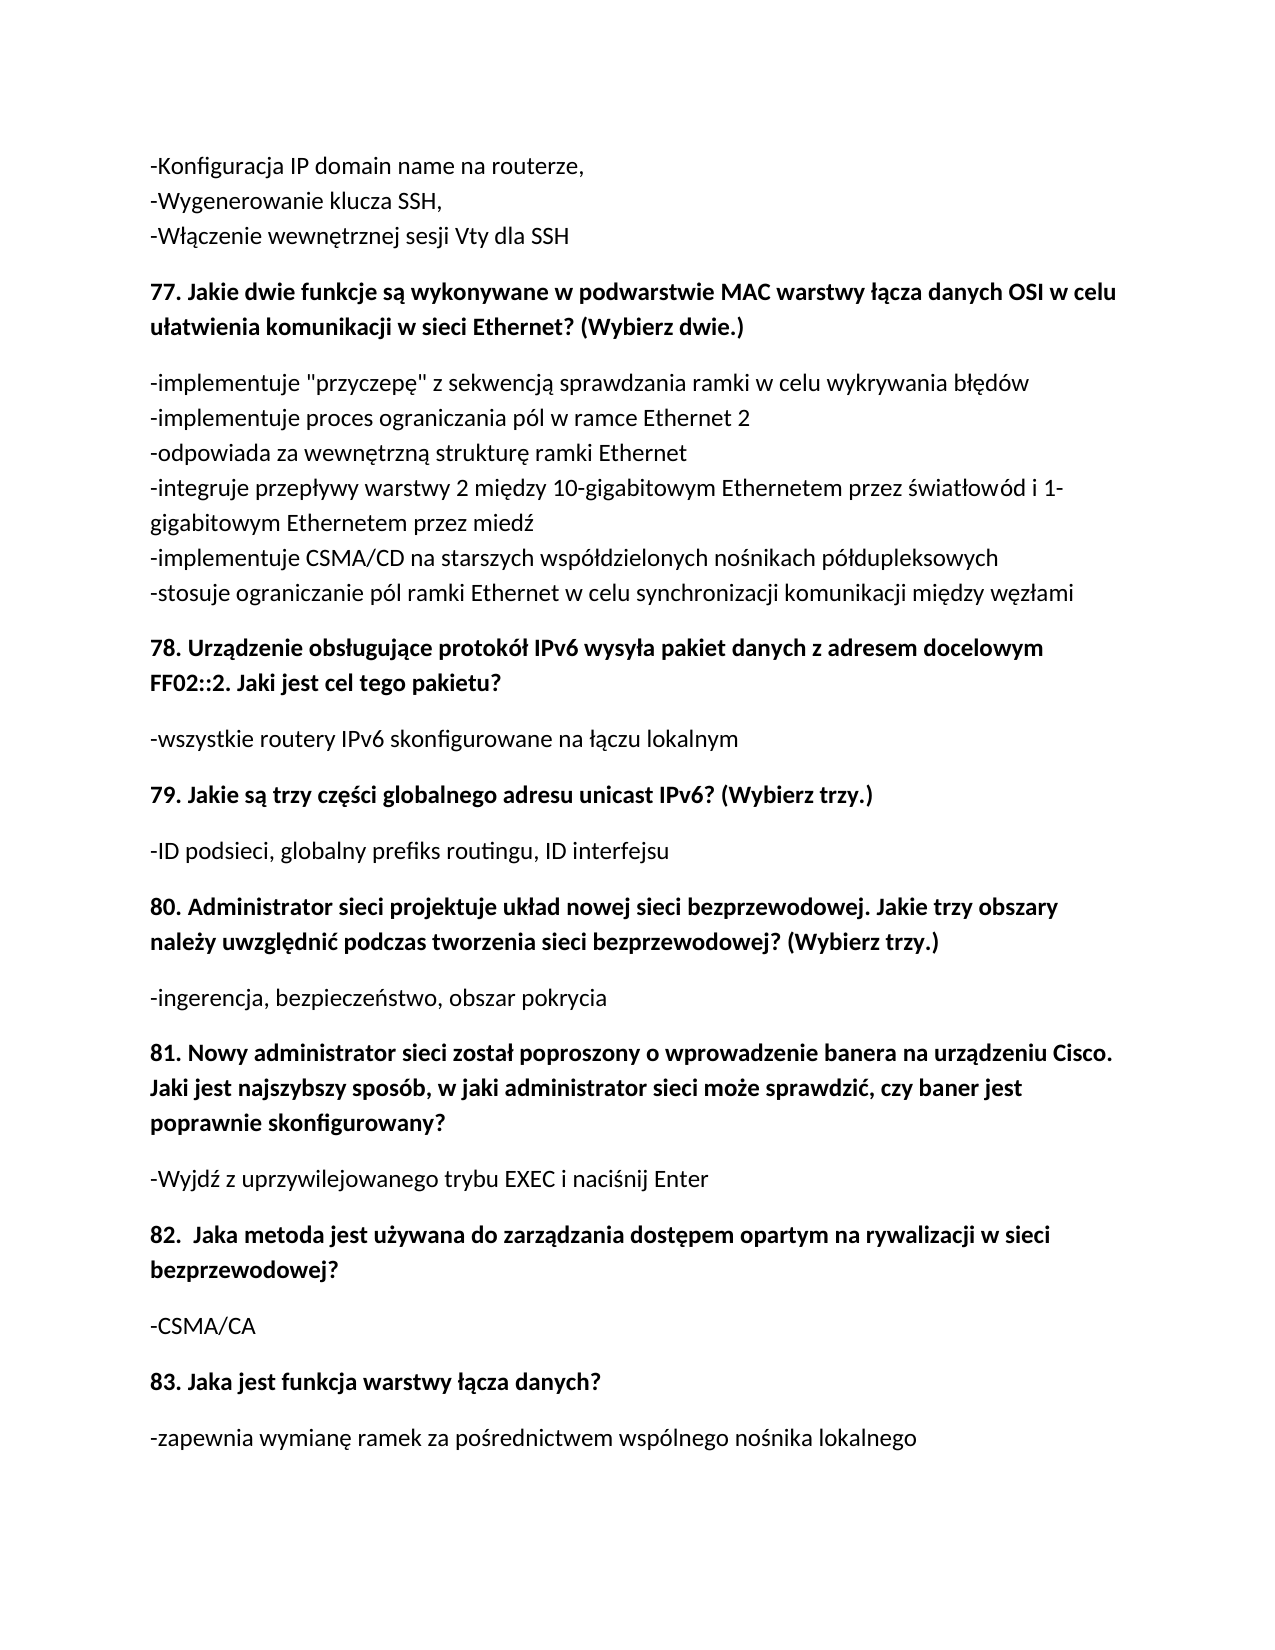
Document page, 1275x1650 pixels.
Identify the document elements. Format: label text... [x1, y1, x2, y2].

text -Wyjdź z uprzywilejowanego trybu EXEC i naciśnij Enter [150, 1163, 1125, 1194]
text 78. Urządzenie obsługujące protokół IPv6 wysyła pakiet danych z adresem docelowym FF02::2. Jaki jest cel tego pakietu? [150, 632, 1125, 698]
text 81. Nowy administrator sieci został poproszony o wprowadzenie banera na urządzeniu Cisco. Jaki jest najszybszy sposób, w jaki administrator sieci może sprawdzić, czy baner jest poprawnie skonfigurowany? [150, 1037, 1125, 1138]
text 83. Jaka jest funkcja warstwy łącza danych? [150, 1366, 1125, 1396]
text -ID podsieci, globalny prefiks routingu, ID interfejsu [150, 835, 1125, 866]
text -implementuje "przyczepę" z sekwencją sprawdzania ramki w celu wykrywania błędów -implementuje proces ograniczania pól w ramce Ethernet 2 -odpowiada za wewnętrzną strukturę ramki Ethernet -integruje przepływy warstwy 2 między 10-gigabitowym Ethernetem przez światłowód i 1-gigabitowym Ethernetem przez miedź -implementuje CSMA/CD na starszych współdzielonych nośnikach półdupleksowych -stosuje ograniczanie pól ramki Ethernet w celu synchronizacji komunikacji między węzłami [150, 367, 1125, 607]
text 77. Jakie dwie funkcje są wykonywane w podwarstwie MAC warstwy łącza danych OSI w celu ułatwienia komunikacji w sieci Ethernet? (Wybierz dwie.) [150, 276, 1125, 341]
text -zapewnia wymianę ramek za pośrednictwem wspólnego nośnika lokalnego [150, 1422, 1125, 1452]
text -ingerencja, bezpieczeństwo, obszar pokrycia [150, 982, 1125, 1012]
text -CSMA/CA [150, 1310, 1125, 1341]
text -Konfiguracja IP domain name na routerze, -Wygenerowanie klucza SSH, -Włączenie wewnętrznej sesji Vty dla SSH [150, 150, 1125, 251]
text 82. Jaka metoda jest używana do zarządzania dostępem opartym na rywalizacji w sieci bezprzewodowej? [150, 1219, 1125, 1285]
text 79. Jakie są trzy części globalnego adresu unicast IPv6? (Wybierz trzy.) [150, 779, 1125, 810]
text 80. Administrator sieci projektuje układ nowej sieci bezprzewodowej. Jakie trzy obszary należy uwzględnić podczas tworzenia sieci bezprzewodowej? (Wybierz trzy.) [150, 891, 1125, 956]
text -wszystkie routery IPv6 skonfigurowane na łączu lokalnym [150, 723, 1125, 754]
